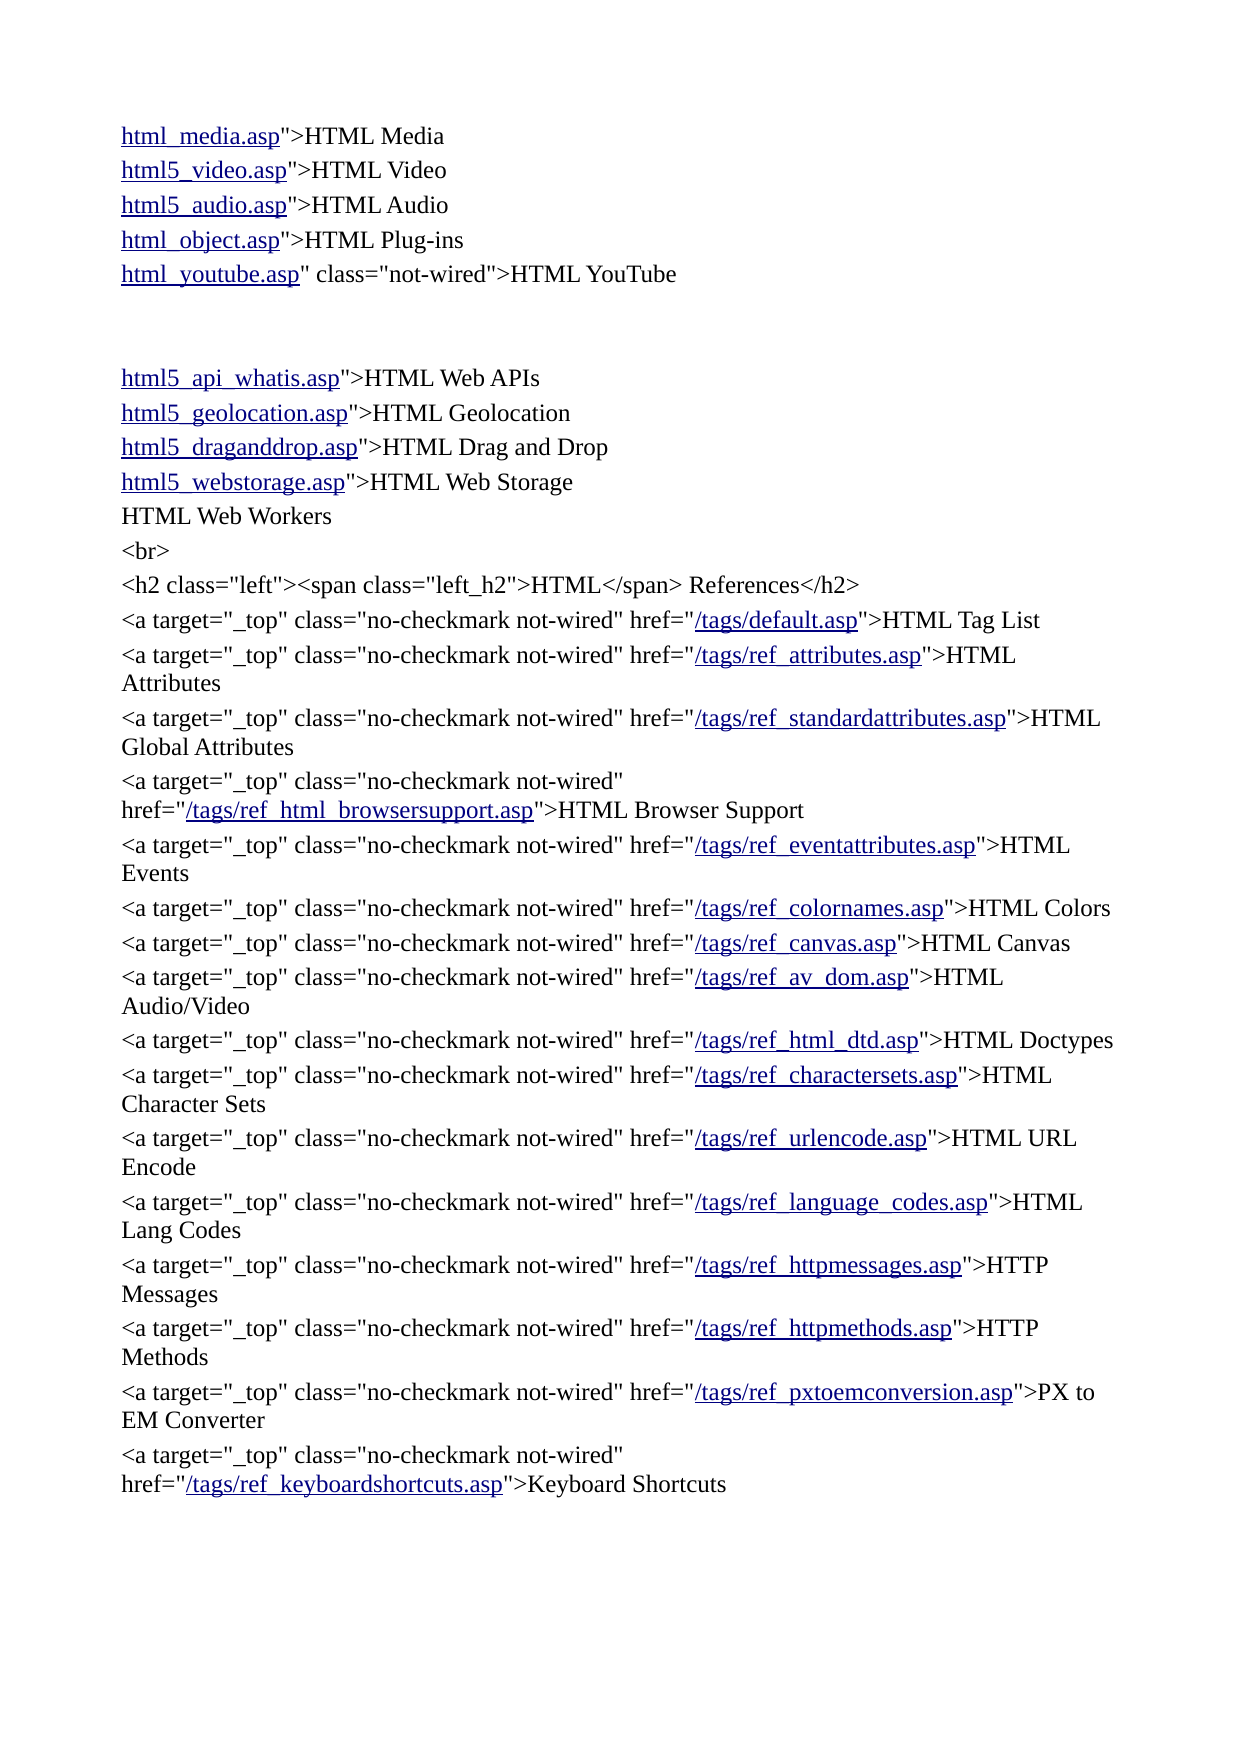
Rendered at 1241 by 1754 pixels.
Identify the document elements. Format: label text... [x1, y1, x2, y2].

table_cell <a target="_top" class="no-checkmark not-wired" href="/tags/ref_urlencode.asp">HTML URL Encode [118, 1121, 1122, 1184]
table_cell <a target="_top" class="no-checkmark not-wired" href="/tags/ref_canvas.asp">HTML Canvas [118, 925, 1122, 959]
table_cell html5_geolocation.asp">HTML Geolocation [118, 395, 1122, 429]
table_cell <a target="_top" class="no-checkmark not-wired" href="/tags/ref_attributes.asp">HTML Attributes [118, 637, 1122, 700]
table_cell <a target="_top" class="no-checkmark not-wired" href="/tags/ref_keyboardshortcuts.asp">Keyboard Shortcuts [118, 1437, 1122, 1501]
table_cell <a target="_top" class="no-checkmark not-wired" href="/tags/ref_charactersets.asp">HTML Character Sets [118, 1057, 1122, 1121]
table_cell <h2 class="left"><span class="left_h2">HTML</span> References</h2> [118, 568, 1122, 602]
table_cell <br> [118, 533, 1122, 568]
table_cell <a target="_top" class="no-checkmark not-wired" href="/tags/ref_html_dtd.asp">HTML Doctypes [118, 1023, 1122, 1057]
table_cell <a target="_top" class="no-checkmark not-wired" href="/tags/ref_httpmessages.asp">HTTP Messages [118, 1247, 1122, 1311]
table_cell html_object.asp">HTML Plug-ins [118, 222, 1122, 256]
table_cell html5_api_whatis.asp">HTML Web APIs [118, 360, 1122, 395]
table_cell <a target="_top" class="no-checkmark not-wired" href="/tags/ref_httpmethods.asp">HTTP Methods [118, 1311, 1122, 1374]
table_cell <a target="_top" class="no-checkmark not-wired" href="/tags/ref_html_browsersupport.asp">HTML Browser Support [118, 764, 1122, 827]
table_cell <a target="_top" class="no-checkmark not-wired" href="/tags/ref_eventattributes.asp">HTML Events [118, 827, 1122, 890]
table_cell html5_webstorage.asp">HTML Web Storage [118, 464, 1122, 498]
table_cell html5_audio.asp">HTML Audio [118, 187, 1122, 222]
table_cell [118, 326, 1122, 360]
table_cell <a target="_top" class="no-checkmark not-wired" href="/tags/ref_av_dom.asp">HTML Audio/Video [118, 959, 1122, 1023]
table_cell [118, 291, 1122, 326]
table_cell <a target="_top" class="no-checkmark not-wired" href="/tags/default.asp">HTML Tag List [118, 602, 1122, 637]
table_cell <a target="_top" class="no-checkmark not-wired" href="/tags/ref_colornames.asp">HTML Colors [118, 890, 1122, 925]
table_cell <a target="_top" class="no-checkmark not-wired" href="/tags/ref_language_codes.asp">HTML Lang Codes [118, 1184, 1122, 1247]
table_cell html_media.asp">HTML Media [118, 118, 1122, 153]
table_cell HTML Web Workers [118, 499, 1122, 533]
table_cell html5_video.asp">HTML Video [118, 153, 1122, 187]
table_cell <a target="_top" class="no-checkmark not-wired" href="/tags/ref_standardattributes.asp">HTML Global Attributes [118, 700, 1122, 763]
table_cell html5_draganddrop.asp">HTML Drag and Drop [118, 429, 1122, 464]
table_cell <a target="_top" class="no-checkmark not-wired" href="/tags/ref_pxtoemconversion.asp">PX to EM Converter [118, 1374, 1122, 1437]
table_cell html_youtube.asp" class="not-wired">HTML YouTube [118, 256, 1122, 291]
